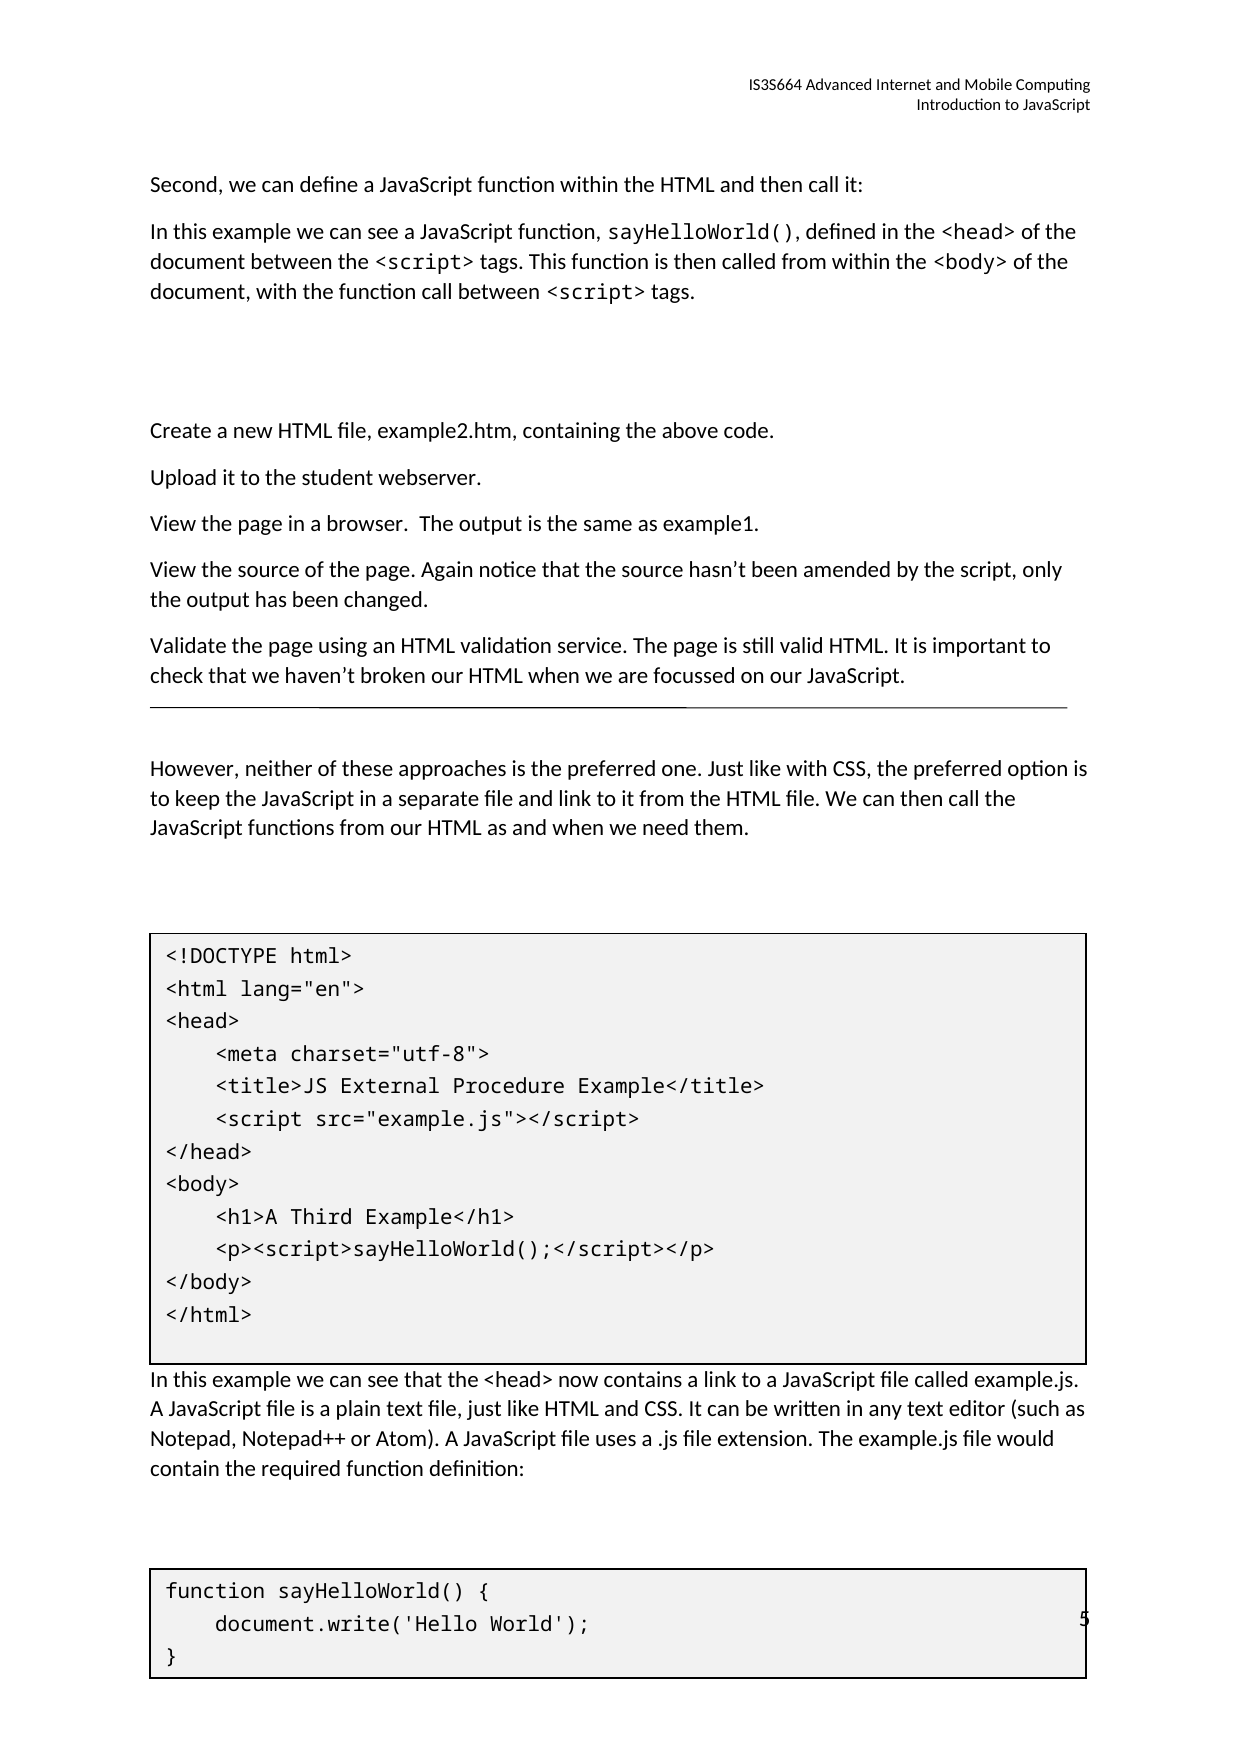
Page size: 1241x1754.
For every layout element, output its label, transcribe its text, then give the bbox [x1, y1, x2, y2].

text Validate the page using an HTML validation service. The page is still valid HTML. It is important to check that we haven’t broken our HTML when we are focussed on our JavaScript. [150, 632, 1090, 689]
text Upload it to the student webserver. [150, 463, 1090, 491]
text Second, we can define a JavaScript function within the HTML and then call it: [150, 170, 1090, 198]
text However, neither of these approaches is the preferred one. Just like with CSS, the preferred option is to keep the JavaScript in a separate file and link to it from the HTML file. We can then call the JavaScript functions from our HTML as and when we need them. [150, 754, 1090, 841]
text Activity [150, 370, 1090, 398]
text In this example we can see that the <head> now contains a link to a JavaScript file called example.js. A JavaScript file is a plain text file, just like HTML and CSS. It can be written in any text editor (such as Notepad, Notepad++ or Atom). A JavaScript file uses a .js file extension. The example.js file would contain the required function definition: [150, 906, 1090, 1482]
text View the source of the page. Again notice that the source hasn’t been amended by the script, only the output has been changed. [150, 556, 1090, 613]
text In this example we can see a JavaScript function, sayHelloWorld(), defined in the <head> of the document between the <script> tags. This function is then called from within the <body> of the document, with the function call between <script> tags. [150, 217, 1090, 305]
text View the page in a browser. The output is the same as example1. [150, 509, 1090, 537]
text Create a new HTML file, example2.htm, containing the above code. [150, 416, 1090, 444]
